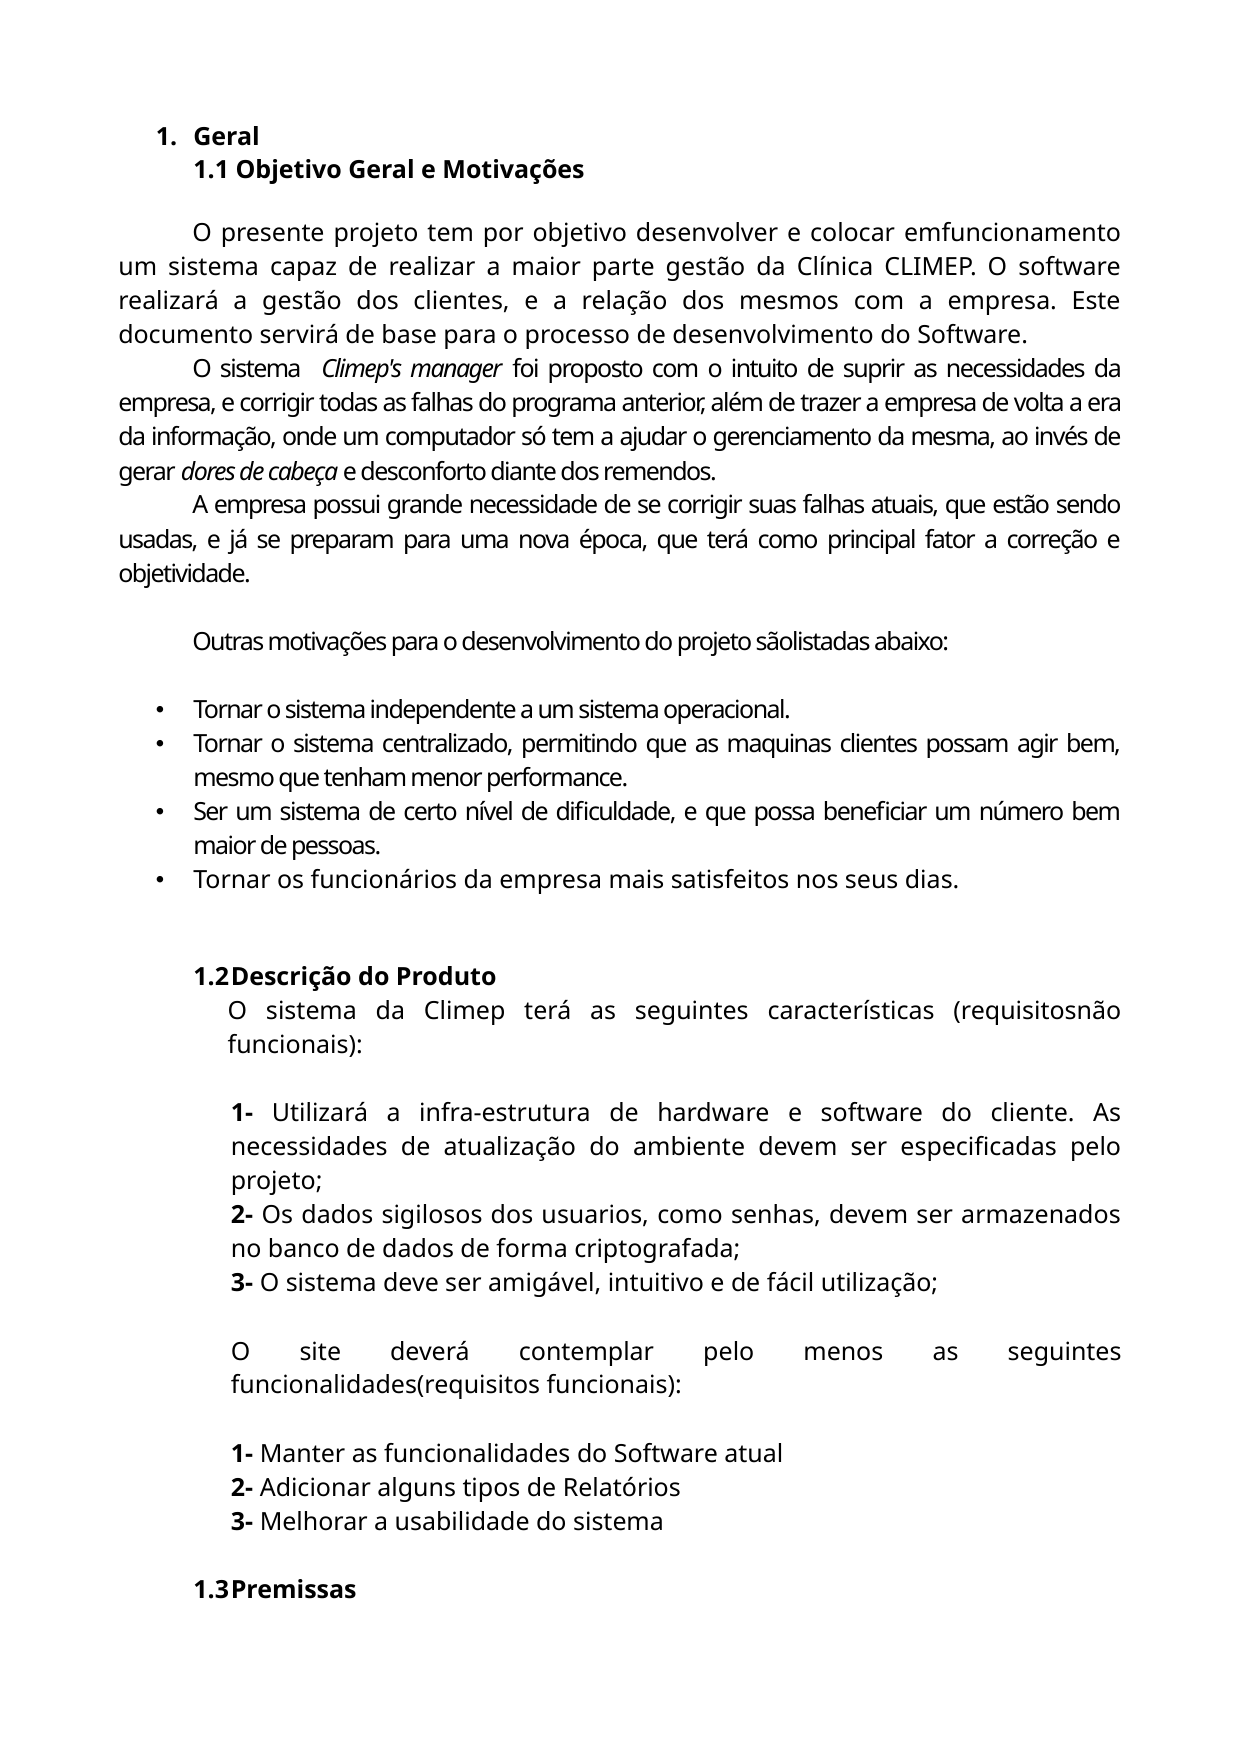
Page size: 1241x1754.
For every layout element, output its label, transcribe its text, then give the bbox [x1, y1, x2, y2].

list 1.1 Objetivo Geral e Motivações [156, 152, 1122, 186]
list 3- Melhorar a usabilidade do sistema [193, 1503, 1122, 1537]
list Tornar os funcionários da empresa mais satisfeitos nos seus dias. [156, 862, 1122, 896]
list Premissas [193, 1572, 1122, 1606]
text O presente projeto tem por objetivo desenvolver e colocar emfuncionamento um sistema capaz de realizar a maior parte gestão da Clínica CLIMEP. O software realizará a gestão dos clientes, e a relação dos mesmos com a empresa. Este documento servirá de base para o processo de desenvolvimento do Software. [118, 215, 1122, 351]
list 2- Os dados sigilosos dos usuarios, como senhas, devem ser armazenados no banco de dados de forma criptografada; [193, 1197, 1122, 1265]
list Tornar o sistema independente a um sistema operacional. [156, 692, 1122, 726]
list O sistema da Climep terá as seguintes características (requisitosnão funcionais): [227, 992, 1122, 1061]
list O site deverá contemplar pelo menos as seguintes funcionalidades(requisitos funcionais): [193, 1333, 1122, 1401]
text O sistema Climep's manager foi proposto com o intuito de suprir as necessidades da empresa, e corrigir todas as falhas do programa anterior, além de trazer a empresa de volta a era da informação, onde um computador só tem a ajudar o gerenciamento da mesma, ao invés de gerar dores de cabeça e desconforto diante dos remendos. [118, 351, 1122, 487]
list Tornar o sistema centralizado, permitindo que as maquinas clientes possam agir bem, mesmo que tenham menor performance. [156, 726, 1122, 794]
list Descrição do Produto [193, 958, 1122, 992]
list 1- Manter as funcionalidades do Software atual [193, 1435, 1122, 1469]
list Geral [156, 118, 1122, 152]
list Ser um sistema de certo nível de dificuldade, e que possa beneficiar um número bem maior de pessoas. [156, 794, 1122, 862]
text A empresa possui grande necessidade de se corrigir suas falhas atuais, que estão sendo usadas, e já se preparam para uma nova época, que terá como principal fator a correção e objetividade. [118, 487, 1122, 589]
list 3- O sistema deve ser amigável, intuitivo e de fácil utilização; [193, 1265, 1122, 1299]
list 1- Utilizará a infra-estrutura de hardware e software do cliente. As necessidades de atualização do ambiente devem ser especificadas pelo projeto; [193, 1095, 1122, 1197]
list 2- Adicionar alguns tipos de Relatórios [193, 1469, 1122, 1503]
text Outras motivações para o desenvolvimento do projeto sãolistadas abaixo: [118, 623, 1122, 657]
